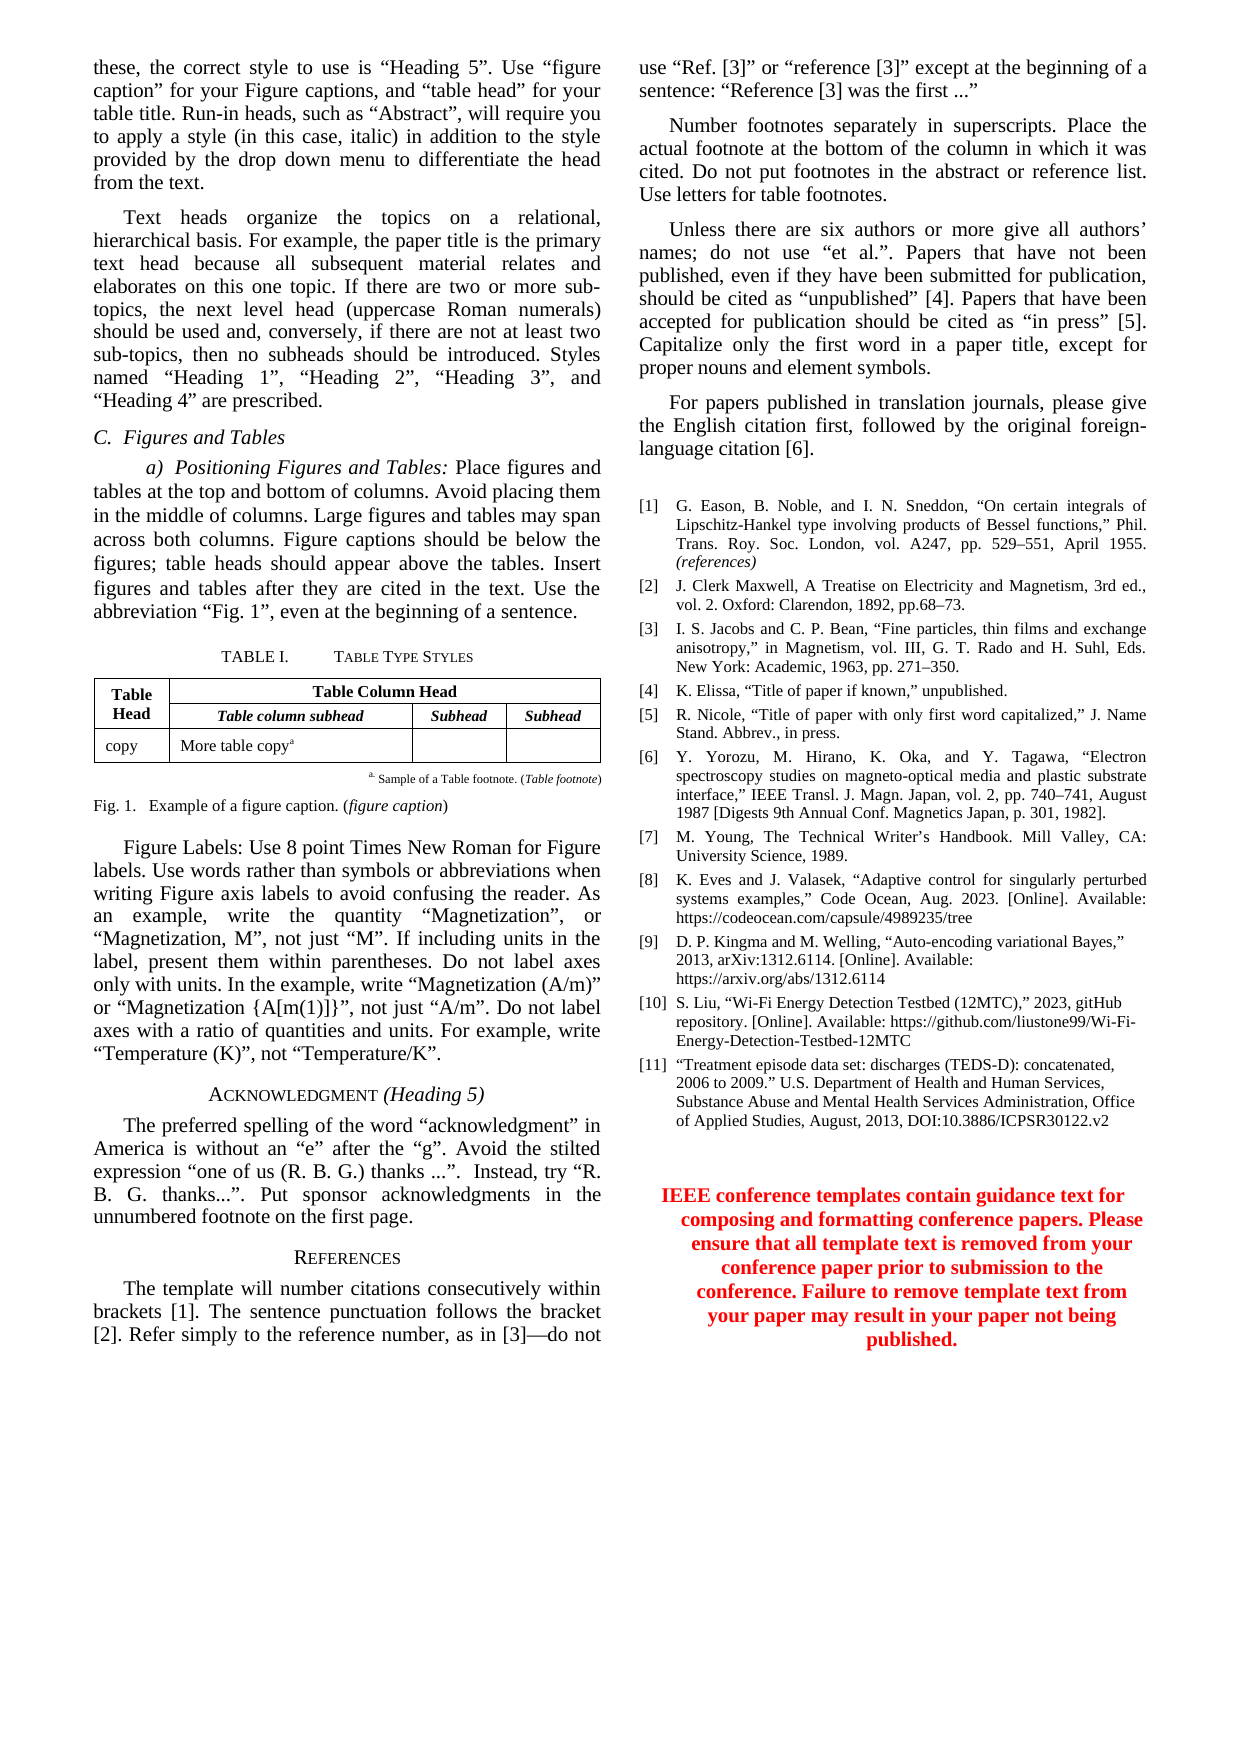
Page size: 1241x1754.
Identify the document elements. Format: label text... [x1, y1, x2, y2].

list Y. Yorozu, M. Hirano, K. Oka, and Y. Tagawa, “Electron spectroscopy studies on magneto-optical media and plastic substrate interface,” IEEE Transl. J. Magn. Japan, vol. 2, pp. 740–741, August 1987 [Digests 9th Annual Conf. Magnetics Japan, p. 301, 1982]. [639, 748, 1147, 823]
table_header Table Head [95, 679, 169, 728]
text these, the correct style to use is “Heading 5”. Use “figure caption” for your Figure captions, and “table head” for your table title. Run-in heads, such as “Abstract”, will require you to apply a style (in this case, italic) in addition to the style provided by the drop down menu to differentiate the head from the text. [93, 56, 601, 194]
subtitle Figures and Tables [93, 425, 601, 449]
list Sample of a Table footnote. (Table footnote) [96, 768, 601, 787]
table_cell copy [95, 729, 169, 762]
table_cell More table copya [170, 729, 412, 762]
table_cell [507, 729, 600, 762]
list R. Nicole, “Title of paper with only first word capitalized,” J. Name Stand. Abbrev., in press. [639, 705, 1147, 742]
table_cell Table column subhead [170, 704, 412, 728]
table_cell Subhead [507, 704, 600, 728]
list K. Elissa, “Title of paper if known,” unpublished. [639, 681, 1147, 700]
table_header Table Column Head [170, 679, 600, 703]
table_cell [413, 729, 506, 762]
text For papers published in translation journals, please give the English citation first, followed by the original foreign-language citation [6]. [639, 391, 1147, 460]
list J. Clerk Maxwell, A Treatise on Electricity and Magnetism, 3rd ed., vol. 2. Oxford: Clarendon, 1892, pp.68–73. [639, 577, 1147, 614]
list Example of a figure caption. (figure caption) [93, 796, 601, 815]
list S. Liu, “Wi-Fi Energy Detection Testbed (12MTC),” 2023, gitHub repository. [Online]. Available: https://github.com/liustone99/Wi-Fi-Energy-Detection-Testbed-12MTC [639, 993, 1147, 1050]
list “Treatment episode data set: discharges (TEDS-D): concatenated, 2006 to 2009.” U.S. Department of Health and Human Services, Substance Abuse and Mental Health Services Administration, Office of Applied Studies, August, 2013, DOI:10.3886/ICPSR30122.v2 [639, 1055, 1147, 1130]
subtitle Acknowledgment (Heading 5) [93, 1082, 601, 1106]
list G. Eason, B. Noble, and I. N. Sneddon, “On certain integrals of Lipschitz-Hankel type involving products of Bessel functions,” Phil. Trans. Roy. Soc. London, vol. A247, pp. 529–551, April 1955. (references) [639, 497, 1147, 572]
text Text heads organize the topics on a relational, hierarchical basis. For example, the paper title is the primary text head because all subsequent material relates and elaborates on this one topic. If there are two or more sub-topics, the next level head (uppercase Roman numerals) should be used and, conversely, if there are not at least two sub-topics, then no subheads should be introduced. Styles named “Heading 1”, “Heading 2”, “Heading 3”, and “Heading 4” are prescribed. [93, 206, 601, 412]
table_cell Subhead [413, 704, 506, 728]
subtitle Positioning Figures and Tables: Place figures and tables at the top and bottom of columns. Avoid placing them in the middle of columns. Large figures and tables may span across both columns. Figure captions should be below the figures; table heads should appear above the tables. Insert figures and tables after they are cited in the text. Use the abbreviation “Fig. 1”, even at the beginning of a sentence. [93, 455, 601, 623]
text Figure Labels: Use 8 point Times New Roman for Figure labels. Use words rather than symbols or abbreviations when writing Figure axis labels to avoid confusing the reader. As an example, write the quantity “Magnetization”, or “Magnetization, M”, not just “M”. If including units in the label, present them within parentheses. Do not label axes only with units. In the example, write “Magnetization (A/m)” or “Magnetization {A[m(1)]}”, not just “A/m”. Do not label axes with a ratio of quantities and units. For example, write “Temperature (K)”, not “Temperature/K”. [93, 836, 601, 1065]
text Number footnotes separately in superscripts. Place the actual footnote at the bottom of the column in which it was cited. Do not put footnotes in the abstract or reference list. Use letters for table footnotes. [639, 114, 1147, 206]
text use “Ref. [3]” or “reference [3]” except at the beginning of a sentence: “Reference [3] was the first ...” [639, 56, 1147, 102]
text IEEE conference templates contain guidance text for composing and formatting conference papers. Please ensure that all template text is removed from your conference paper prior to submission to the conference. Failure to remove template text from your paper may result in your paper not being published. [639, 1183, 1147, 1351]
list D. P. Kingma and M. Welling, “Auto-encoding variational Bayes,” 2013, arXiv:1312.6114. [Online]. Available: https://arxiv.org/abs/1312.6114 [639, 932, 1147, 988]
list M. Young, The Technical Writer’s Handbook. Mill Valley, CA: University Science, 1989. [639, 828, 1147, 865]
text Unless there are six authors or more give all authors’ names; do not use “et al.”. Papers that have not been published, even if they have been submitted for publication, should be cited as “unpublished” [4]. Papers that have been accepted for publication should be cited as “in press” [5]. Capitalize only the first word in a paper title, except for proper nouns and element symbols. [639, 218, 1147, 379]
list I. S. Jacobs and C. P. Bean, “Fine particles, thin films and exchange anisotropy,” in Magnetism, vol. III, G. T. Rado and H. Suhl, Eds. New York: Academic, 1963, pp. 271–350. [639, 619, 1147, 676]
list Table Type Styles [93, 648, 601, 666]
text The template will number citations consecutively within brackets [1]. The sentence punctuation follows the bracket [2]. Refer simply to the reference number, as in [3]—do not [93, 1277, 601, 1346]
text The preferred spelling of the word “acknowledgment” in America is without an “e” after the “g”. Avoid the stilted expression “one of us (R. B. G.) thanks ...”. Instead, try “R. B. G. thanks...”. Put sponsor acknowledgments in the unnumbered footnote on the first page. [93, 1114, 601, 1228]
subtitle References [93, 1245, 601, 1269]
list K. Eves and J. Valasek, “Adaptive control for singularly perturbed systems examples,” Code Ocean, Aug. 2023. [Online]. Available: https://codeocean.com/capsule/4989235/tree [639, 871, 1147, 927]
